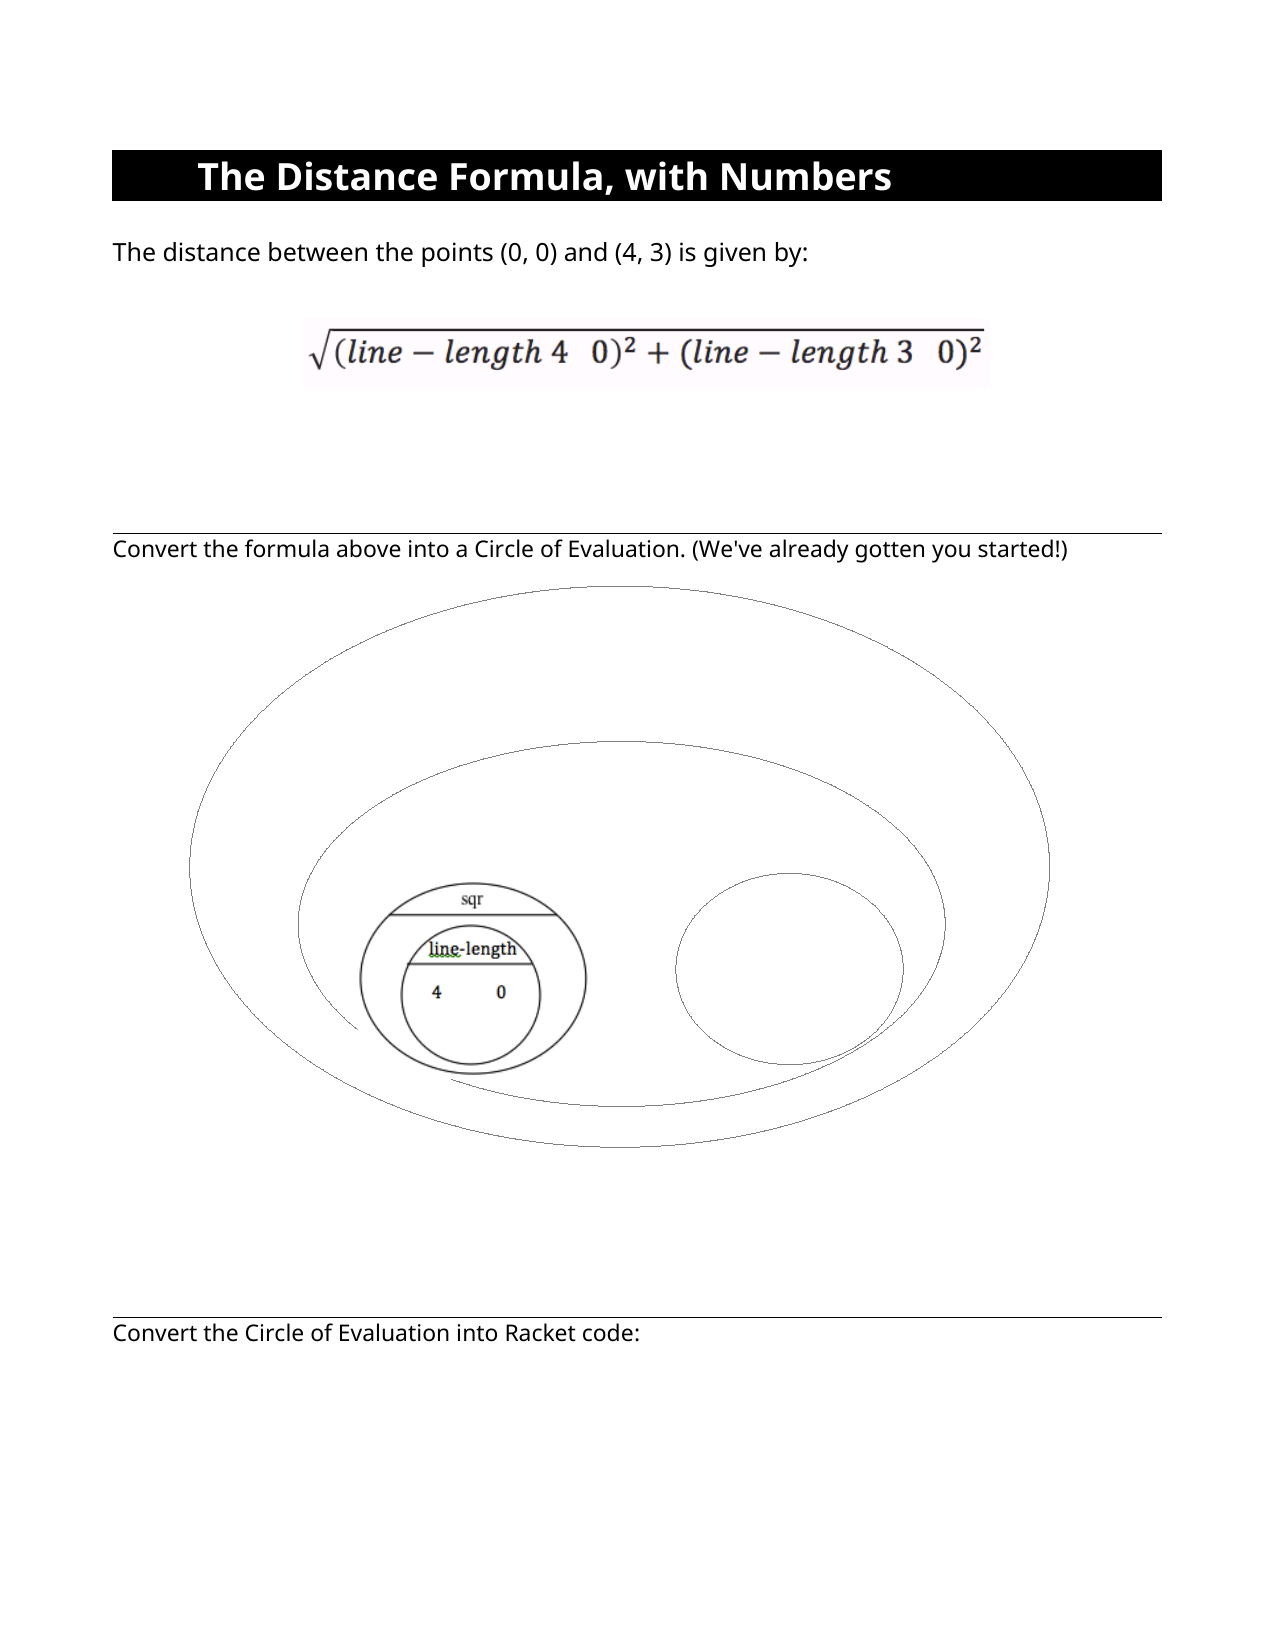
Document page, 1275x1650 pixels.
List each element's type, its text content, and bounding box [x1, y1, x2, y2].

picture [278, 303, 997, 397]
text Convert the Circle of Evaluation into Racket code: [112, 1318, 1162, 1348]
subtitle The Distance Formula, with Numbers [112, 150, 1162, 201]
picture [357, 881, 593, 1079]
text Convert the formula above into a Circle of Evaluation. (We've already gotten you started!) [112, 534, 1162, 564]
text The distance between the points (0, 0) and (4, 3) is given by: [112, 235, 1162, 269]
